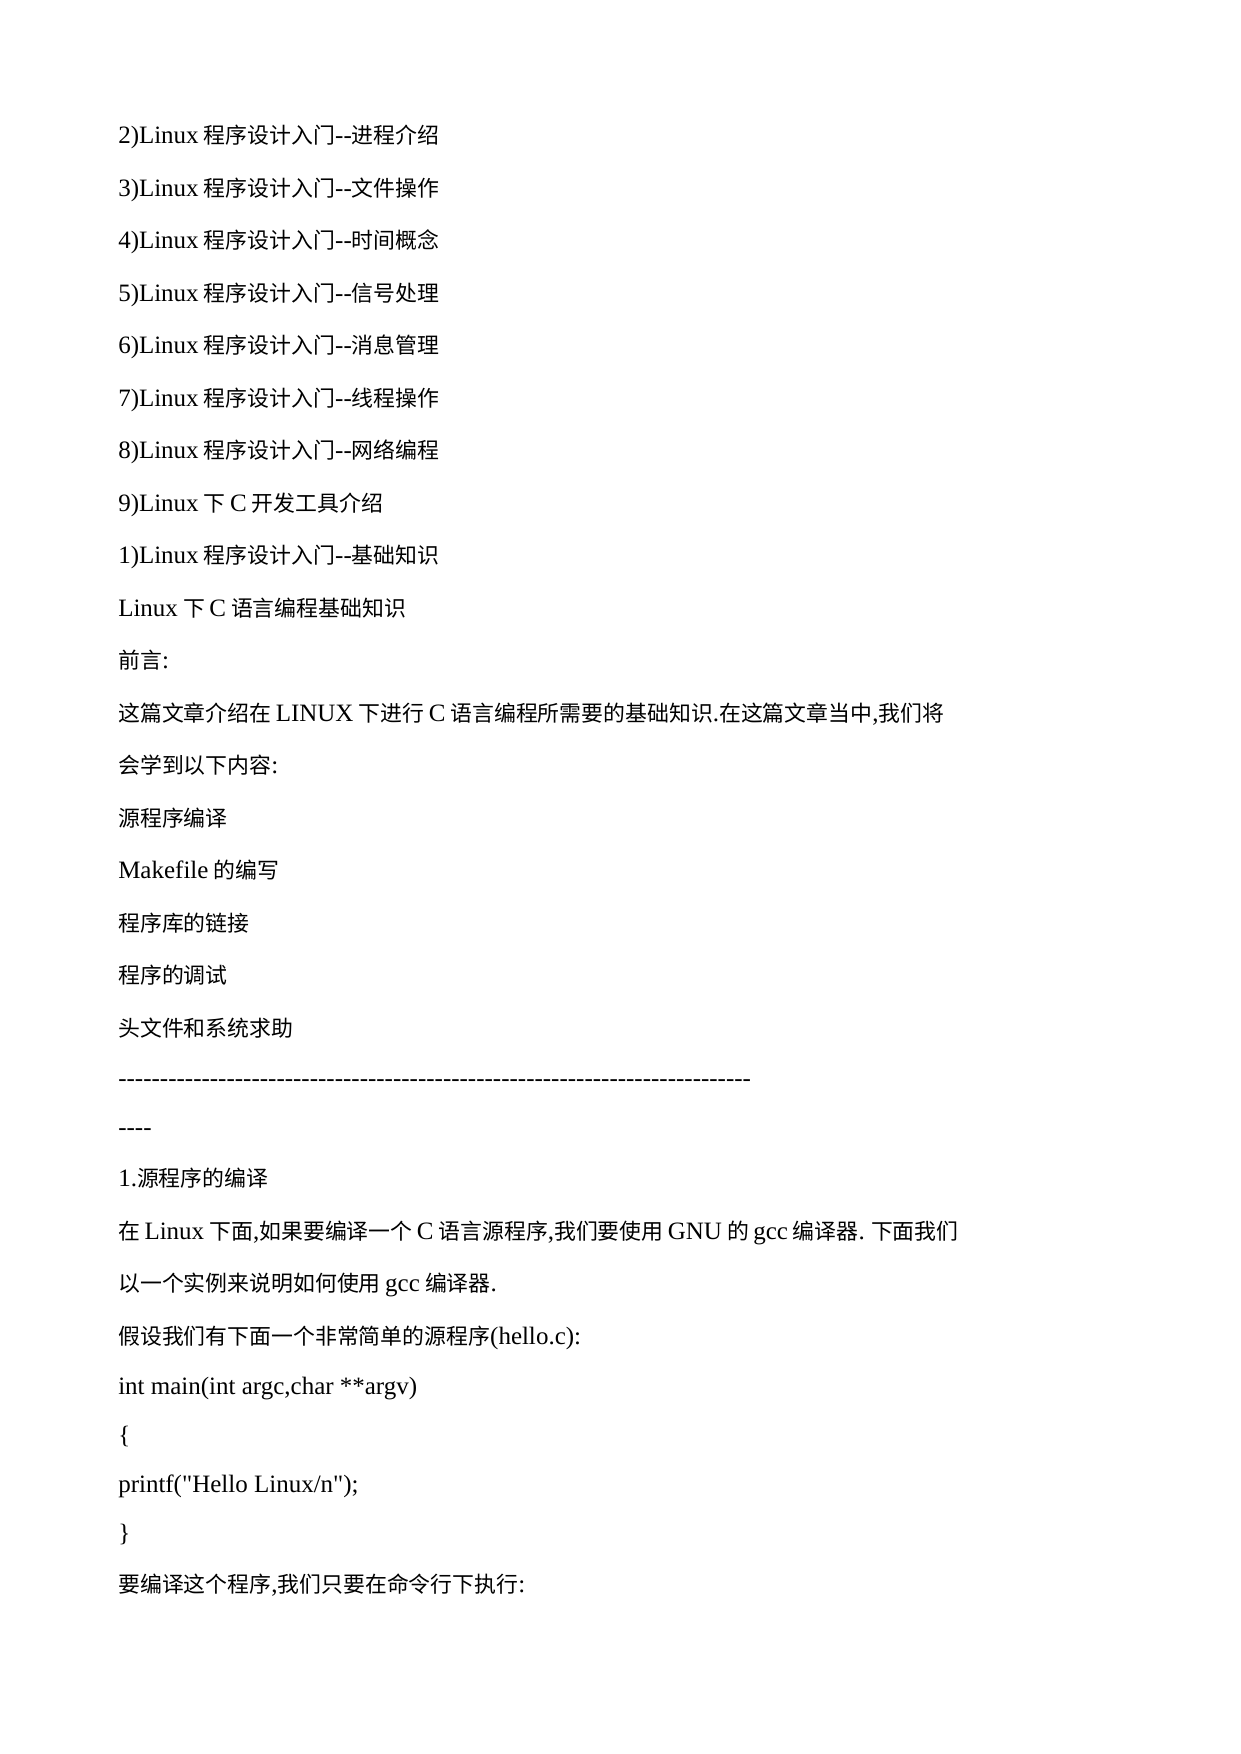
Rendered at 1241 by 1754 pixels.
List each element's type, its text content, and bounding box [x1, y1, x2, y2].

text printf("Hello Linux/n"); [118, 1469, 1122, 1498]
text 1)Linux程序设计入门--基础知识 [118, 538, 1122, 570]
text int main(int argc,char **argv) [118, 1371, 1122, 1400]
text { [118, 1420, 1122, 1449]
text Makefile的编写 [118, 853, 1122, 885]
text 会学到以下内容: [118, 748, 1122, 780]
text 1.源程序的编译 [118, 1161, 1122, 1193]
text 在Linux下面,如果要编译一个C语言源程序,我们要使用GNU的gcc编译器. 下面我们 [118, 1214, 1122, 1245]
text 要编译这个程序,我们只要在命令行下执行: [118, 1567, 1122, 1599]
text 8)Linux程序设计入门--网络编程 [118, 433, 1122, 465]
text 7)Linux程序设计入门--线程操作 [118, 381, 1122, 412]
text 程序的调试 [118, 958, 1122, 990]
text 假设我们有下面一个非常简单的源程序(hello.c): [118, 1319, 1122, 1350]
text 前言: [118, 643, 1122, 675]
text 这篇文章介绍在LINUX下进行C语言编程所需要的基础知识.在这篇文章当中,我们将 [118, 696, 1122, 727]
text 4)Linux程序设计入门--时间概念 [118, 223, 1122, 255]
text ---- [118, 1112, 1122, 1141]
text Linux下C语言编程基础知识 [118, 591, 1122, 622]
text 以一个实例来说明如何使用gcc编译器. [118, 1266, 1122, 1298]
text 5)Linux程序设计入门--信号处理 [118, 276, 1122, 307]
text 9)Linux下C开发工具介绍 [118, 486, 1122, 517]
text 头文件和系统求助 [118, 1011, 1122, 1042]
text } [118, 1518, 1122, 1547]
text 2)Linux程序设计入门--进程介绍 [118, 118, 1122, 150]
text 程序库的链接 [118, 906, 1122, 937]
text 6)Linux程序设计入门--消息管理 [118, 328, 1122, 360]
text 源程序编译 [118, 801, 1122, 832]
text ---------------------------------------------------------------------------- [118, 1063, 1122, 1092]
text 3)Linux程序设计入门--文件操作 [118, 171, 1122, 202]
